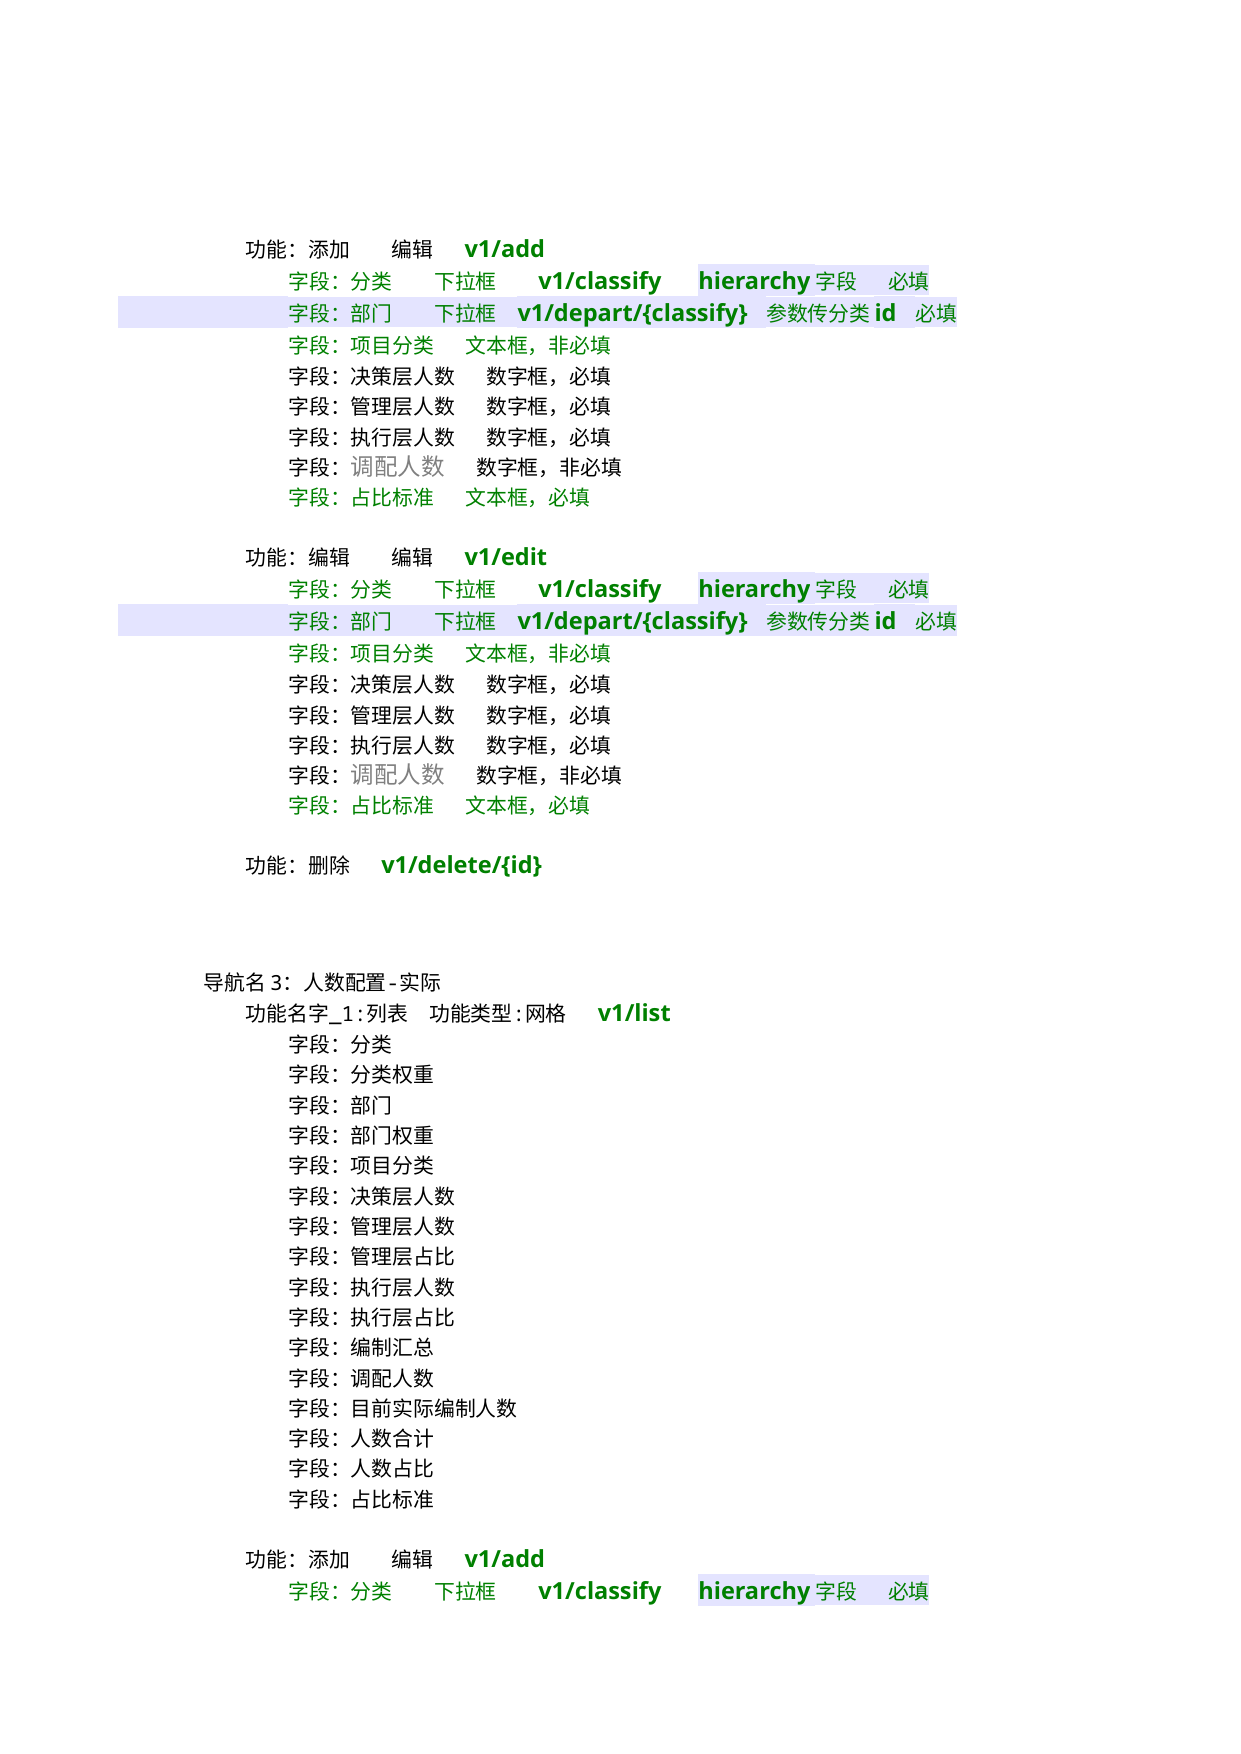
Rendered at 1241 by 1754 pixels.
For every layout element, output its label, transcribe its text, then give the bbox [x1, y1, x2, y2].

text 字段：执行层占比 [118, 1301, 1122, 1331]
text 字段：分类 下拉框 v1/classify hierarchy字段 必填 [118, 572, 1122, 604]
text 字段：部门权重 [118, 1119, 1122, 1149]
text 字段：调配人数 数字框，非必填 [118, 451, 1122, 481]
text 字段：分类权重 [118, 1059, 1122, 1089]
text 功能名字_1:列表 功能类型:网格 v1/list [118, 996, 1122, 1028]
text 字段：人数合计 [118, 1422, 1122, 1453]
text 字段：执行层人数 [118, 1271, 1122, 1301]
text 字段：管理层人数 数字框，必填 [118, 391, 1122, 421]
text 字段：分类 [118, 1028, 1122, 1059]
text 字段：决策层人数 数字框，必填 [118, 360, 1122, 391]
text 字段：项目分类 文本框，非必填 [118, 636, 1122, 668]
text 字段：部门 [118, 1089, 1122, 1119]
text 导航名3：人数配置-实际 [118, 966, 1122, 996]
text 字段：分类 下拉框 v1/classify hierarchy字段 必填 [118, 1574, 1122, 1606]
text 字段：调配人数 [118, 1362, 1122, 1392]
text 字段：调配人数 数字框，非必填 [118, 759, 1122, 790]
text 字段：项目分类 [118, 1149, 1122, 1180]
text 字段：分类 下拉框 v1/classify hierarchy字段 必填 [118, 264, 1122, 296]
text 字段：决策层人数 数字框，必填 [118, 668, 1122, 699]
text 字段：占比标准 文本框，必填 [118, 790, 1122, 820]
text 功能：添加 编辑 v1/add [118, 1542, 1122, 1574]
text 字段：部门 下拉框 v1/depart/{classify} 参数传分类id 必填 [118, 296, 1122, 328]
text 字段：决策层人数 [118, 1180, 1122, 1210]
text 字段：项目分类 文本框，非必填 [118, 328, 1122, 360]
text 功能：删除 v1/delete/{id} [118, 848, 1122, 881]
text 字段：编制汇总 [118, 1331, 1122, 1362]
text 字段：执行层人数 数字框，必填 [118, 421, 1122, 451]
text 字段：管理层人数 数字框，必填 [118, 699, 1122, 729]
text 字段：人数占比 [118, 1453, 1122, 1483]
text 字段：部门 下拉框 v1/depart/{classify} 参数传分类id 必填 [118, 604, 1122, 636]
text 功能：编辑 编辑 v1/edit [118, 540, 1122, 572]
text 字段：目前实际编制人数 [118, 1392, 1122, 1422]
text 字段：占比标准 文本框，必填 [118, 481, 1122, 512]
text 字段：执行层人数 数字框，必填 [118, 729, 1122, 759]
text 字段：管理层占比 [118, 1241, 1122, 1271]
text 字段：占比标准 [118, 1483, 1122, 1513]
text 字段：管理层人数 [118, 1210, 1122, 1241]
text 功能：添加 编辑 v1/add [118, 232, 1122, 264]
